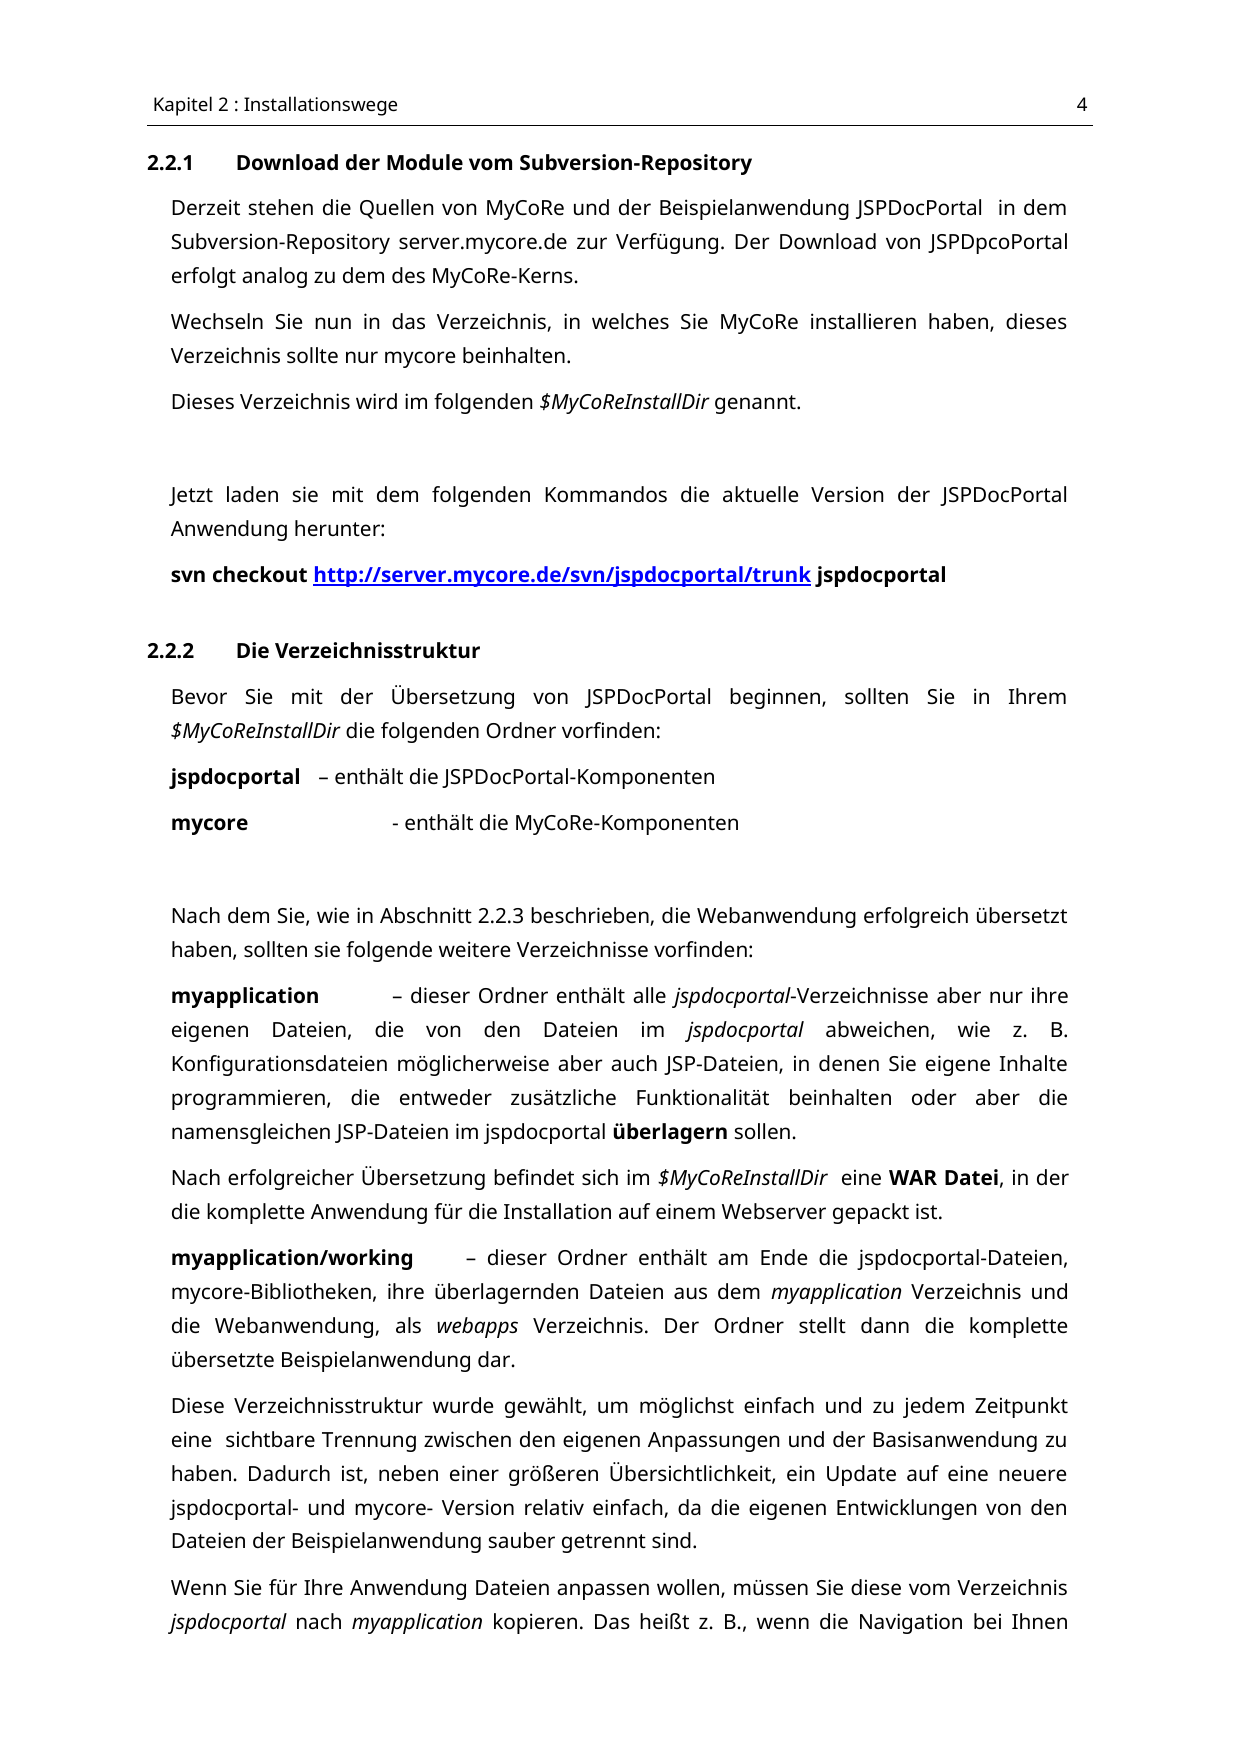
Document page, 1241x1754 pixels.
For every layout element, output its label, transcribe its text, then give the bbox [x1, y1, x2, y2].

text Nach dem Sie, wie in Abschnitt 2.2.3 beschrieben, die Webanwendung erfolgreich übersetzt haben, sollten sie folgende weitere Verzeichnisse vorfinden: [171, 901, 1069, 963]
text Diese Verzeichnisstruktur wurde gewählt, um möglichst einfach und zu jedem Zeitpunkt eine sichtbare Trennung zwischen den eigenen Anpassungen und der Basisanwendung zu haben. Dadurch ist, neben einer größeren Übersichtlichkeit, ein Update auf eine neuere jspdocportal- und mycore- Version relativ einfach, da die eigenen Entwicklungen von den Dateien der Beispielanwendung sauber getrennt sind. [171, 1391, 1069, 1555]
text myapplication/working – dieser Ordner enthält am Ende die jspdocportal-Dateien, mycore-Bibliotheken, ihre überlagernden Dateien aus dem myapplication Verzeichnis und die Webanwendung, als webapps Verzeichnis. Der Ordner stellt dann die komplette übersetzte Beispielanwendung dar. [171, 1243, 1069, 1373]
text Bevor Sie mit der Übersetzung von JSPDocPortal beginnen, sollten Sie in Ihrem $MyCoReInstallDir die folgenden Ordner vorfinden: [171, 682, 1069, 744]
text Dieses Verzeichnis wird im folgenden $MyCoReInstallDir genannt. [171, 387, 1069, 416]
text Wenn Sie für Ihre Anwendung Dateien anpassen wollen, müssen Sie diese vom Verzeichnis jspdocportal nach myapplication kopieren. Das heißt z. B., wenn die Navigation bei Ihnen [171, 1573, 1069, 1635]
text jspdocportal – enthält die JSPDocPortal-Komponenten [171, 762, 1069, 790]
text Jetzt laden sie mit dem folgenden Kommandos die aktuelle Version der JSPDocPortal Anwendung herunter: [171, 480, 1069, 542]
text Wechseln Sie nun in das Verzeichnis, in welches Sie MyCoRe installieren haben, dieses Verzeichnis sollte nur mycore beinhalten. [171, 307, 1069, 369]
text Derzeit stehen die Quellen von MyCoRe und der Beispielanwendung JSPDocPortal in dem Subversion-Repository server.mycore.de zur Verfügung. Der Download von JSPDpcoPortal erfolgt analog zu dem des MyCoRe-Kerns. [171, 193, 1069, 289]
subtitle Download der Module vom Subversion-Repository [147, 148, 1092, 176]
text svn checkout http://server.mycore.de/svn/jspdocportal/trunk jspdocportal [171, 560, 1069, 589]
text myapplication – dieser Ordner enthält alle jspdocportal-Verzeichnisse aber nur ihre eigenen Dateien, die von den Dateien im jspdocportal abweichen, wie z. B. Konfigurationsdateien möglicherweise aber auch JSP-Dateien, in denen Sie eigene Inhalte programmieren, die entweder zusätzliche Funktionalität beinhalten oder aber die namensgleichen JSP-Dateien im jspdocportal überlagern sollen. [171, 981, 1069, 1145]
subtitle Die Verzeichnisstruktur [147, 636, 1092, 664]
text Nach erfolgreicher Übersetzung befindet sich im $MyCoReInstallDir eine WAR Datei, in der die komplette Anwendung für die Installation auf einem Webserver gepackt ist. [171, 1163, 1069, 1225]
text mycore - enthält die MyCoRe-Komponenten [171, 808, 1069, 837]
